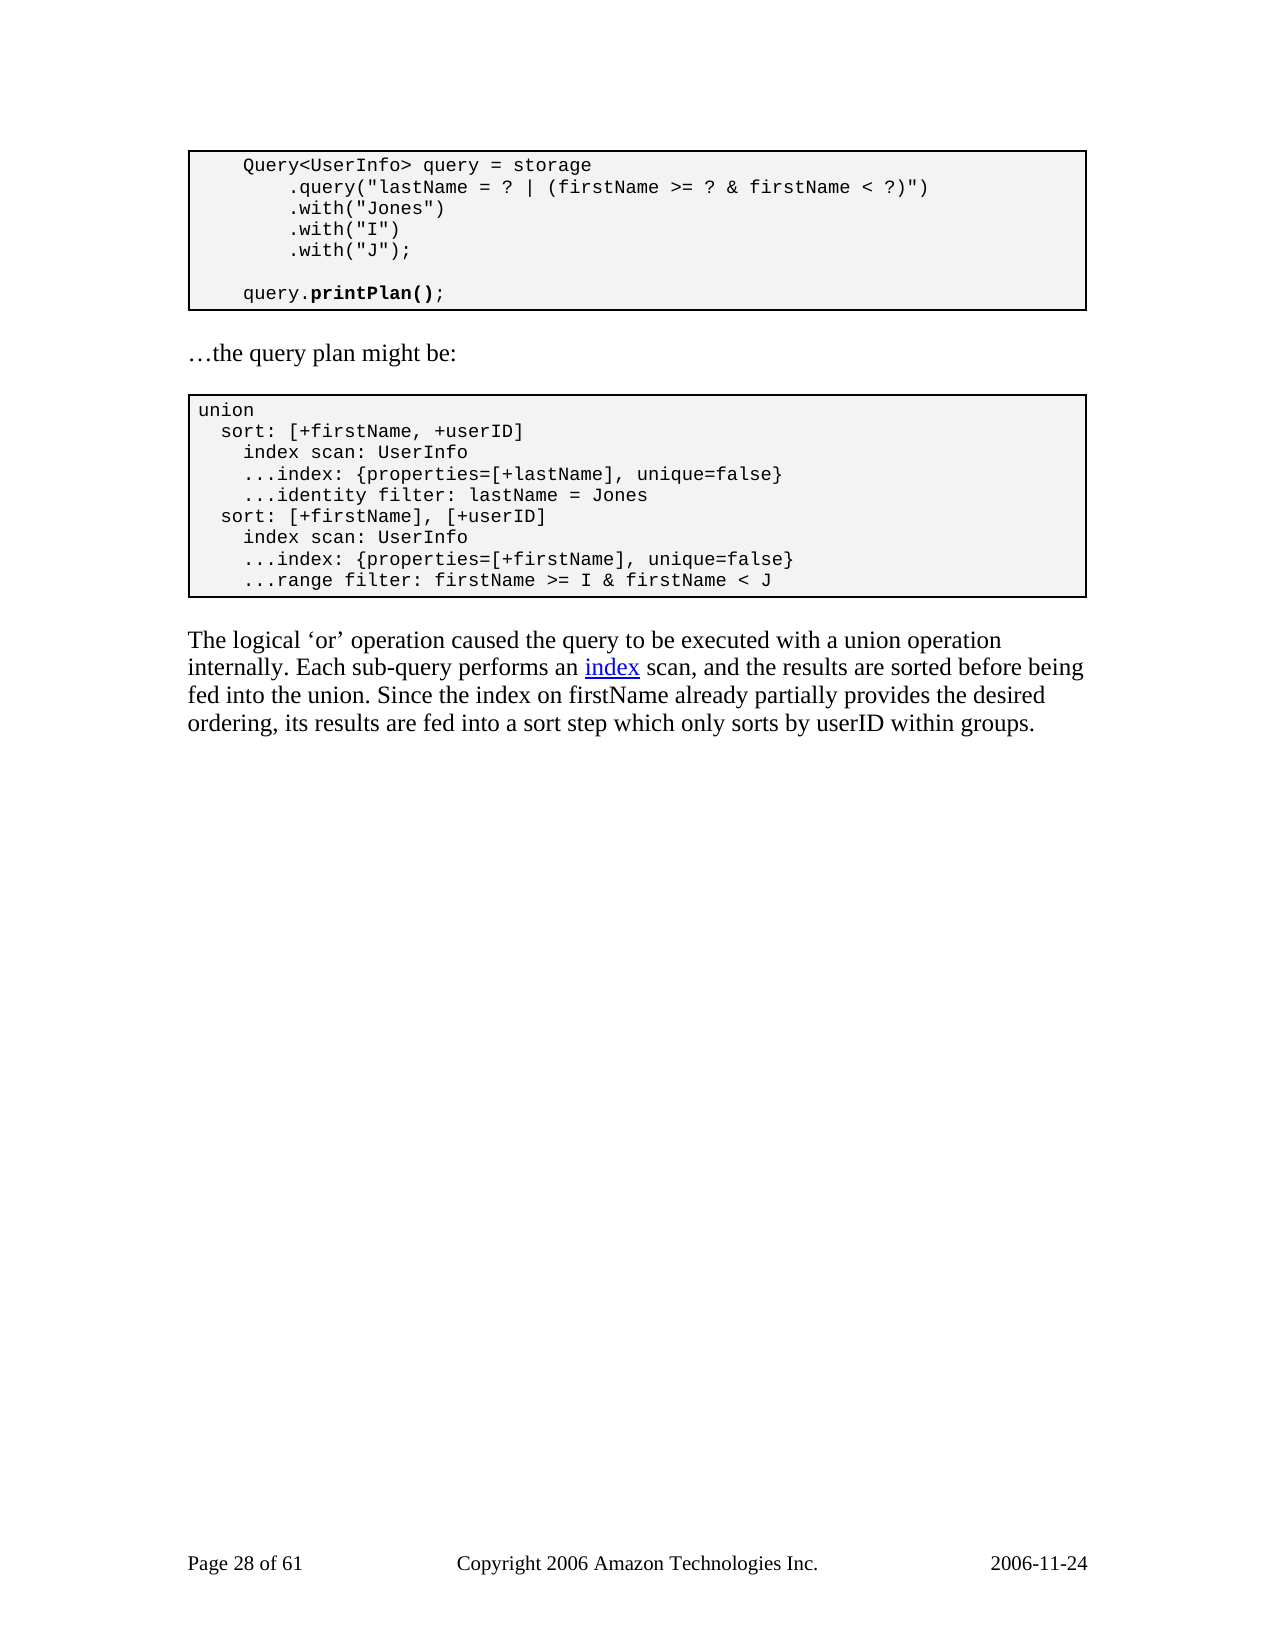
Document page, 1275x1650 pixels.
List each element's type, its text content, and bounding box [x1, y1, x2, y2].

text .with("I") [190, 214, 1085, 235]
text ...index: {properties=[+firstName], unique=false} [190, 543, 1085, 564]
text query.printPlan(); [190, 277, 1085, 309]
text ...range filter: firstName >= I & firstName < J [190, 564, 1085, 596]
text index scan: UserInfo [190, 437, 1085, 458]
text ...index: {properties=[+lastName], unique=false} [190, 458, 1085, 479]
text Query<UserInfo> query = storage [190, 152, 1085, 171]
text index scan: UserInfo [190, 522, 1085, 543]
text .with("Jones") [190, 192, 1085, 214]
text sort: [+firstName], [+userID] [190, 501, 1085, 522]
text .with("J"); [190, 235, 1085, 256]
text sort: [+firstName, +userID] [190, 416, 1085, 437]
text …the query plan might be: [187, 339, 1087, 367]
text union [190, 396, 1085, 416]
text ...identity filter: lastName = Jones [190, 479, 1085, 501]
text .query("lastName = ? | (firstName >= ? & firstName < ?)") [190, 171, 1085, 192]
text The logical ‘or’ operation caused the query to be executed with a union operation internally. Each sub-query performs an index scan, and the results are sorted before being fed into the union. Since the index on firstName already partially provides the desired ordering, its results are fed into a sort step which only sorts by userID within groups. [187, 626, 1087, 737]
